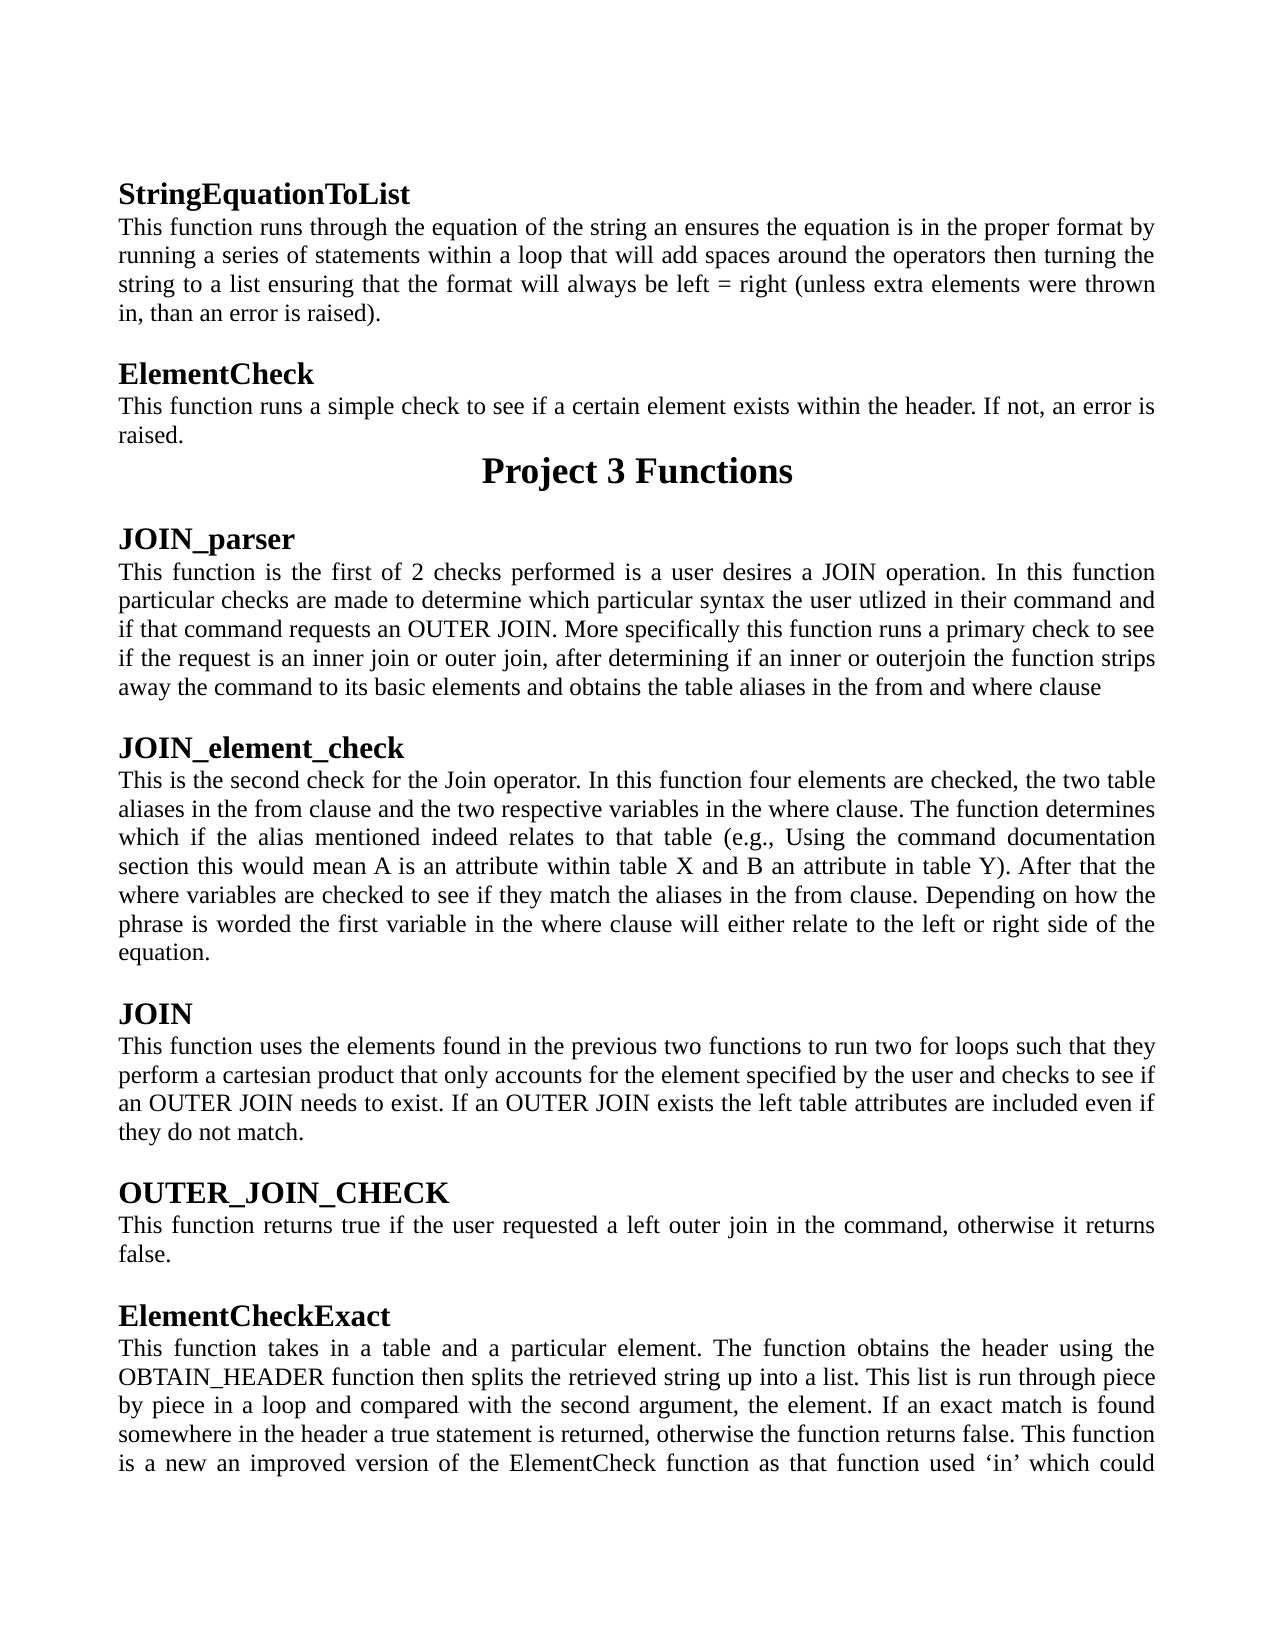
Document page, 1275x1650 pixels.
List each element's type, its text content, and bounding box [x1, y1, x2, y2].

text This function runs a simple check to see if a certain element exists within the header. If not, an error is raised. [118, 391, 1157, 449]
text This function runs through the equation of the string an ensures the equation is in the proper format by running a series of statements within a loop that will add spaces around the operators then turning the string to a list ensuring that the format will always be left = right (unless extra elements were thrown in, than an error is raised). [118, 212, 1157, 327]
text ElementCheck [118, 355, 1157, 391]
text This function uses the elements found in the previous two functions to run two for loops such that they perform a cartesian product that only accounts for the element specified by the user and checks to see if an OUTER JOIN needs to exist. If an OUTER JOIN exists the left table attributes are included even if they do not match. [118, 1031, 1157, 1146]
text ElementCheckExact [118, 1297, 1157, 1333]
text StringEquationToList [118, 176, 1157, 212]
text JOIN_parser [118, 521, 1157, 557]
text JOIN [118, 995, 1157, 1031]
text JOIN_element_check [118, 729, 1157, 765]
text This function returns true if the user requested a left outer join in the command, otherwise it returns false. [118, 1211, 1157, 1268]
text Project 3 Functions [118, 449, 1157, 492]
text This function takes in a table and a particular element. The function obtains the header using the OBTAIN_HEADER function then splits the retrieved string up into a list. This list is run through piece by piece in a loop and compared with the second argument, the element. If an exact match is found somewhere in the header a true statement is returned, otherwise the function returns false. This function is a new an improved version of the ElementCheck function as that function used ‘in’ which could [118, 1333, 1157, 1477]
text This is the second check for the Join operator. In this function four elements are checked, the two table aliases in the from clause and the two respective variables in the where clause. The function determines which if the alias mentioned indeed relates to that table (e.g., Using the command documentation section this would mean A is an attribute within table X and B an attribute in table Y). After that the where variables are checked to see if they match the aliases in the from clause. Depending on how the phrase is worded the first variable in the where clause will either relate to the left or right side of the equation. [118, 765, 1157, 966]
text OUTER_JOIN_CHECK [118, 1175, 1157, 1211]
text This function is the first of 2 checks performed is a user desires a JOIN operation. In this function particular checks are made to determine which particular syntax the user utlized in their command and if that command requests an OUTER JOIN. More specifically this function runs a primary check to see if the request is an inner join or outer join, after determining if an inner or outerjoin the function strips away the command to its basic elements and obtains the table aliases in the from and where clause [118, 557, 1157, 700]
